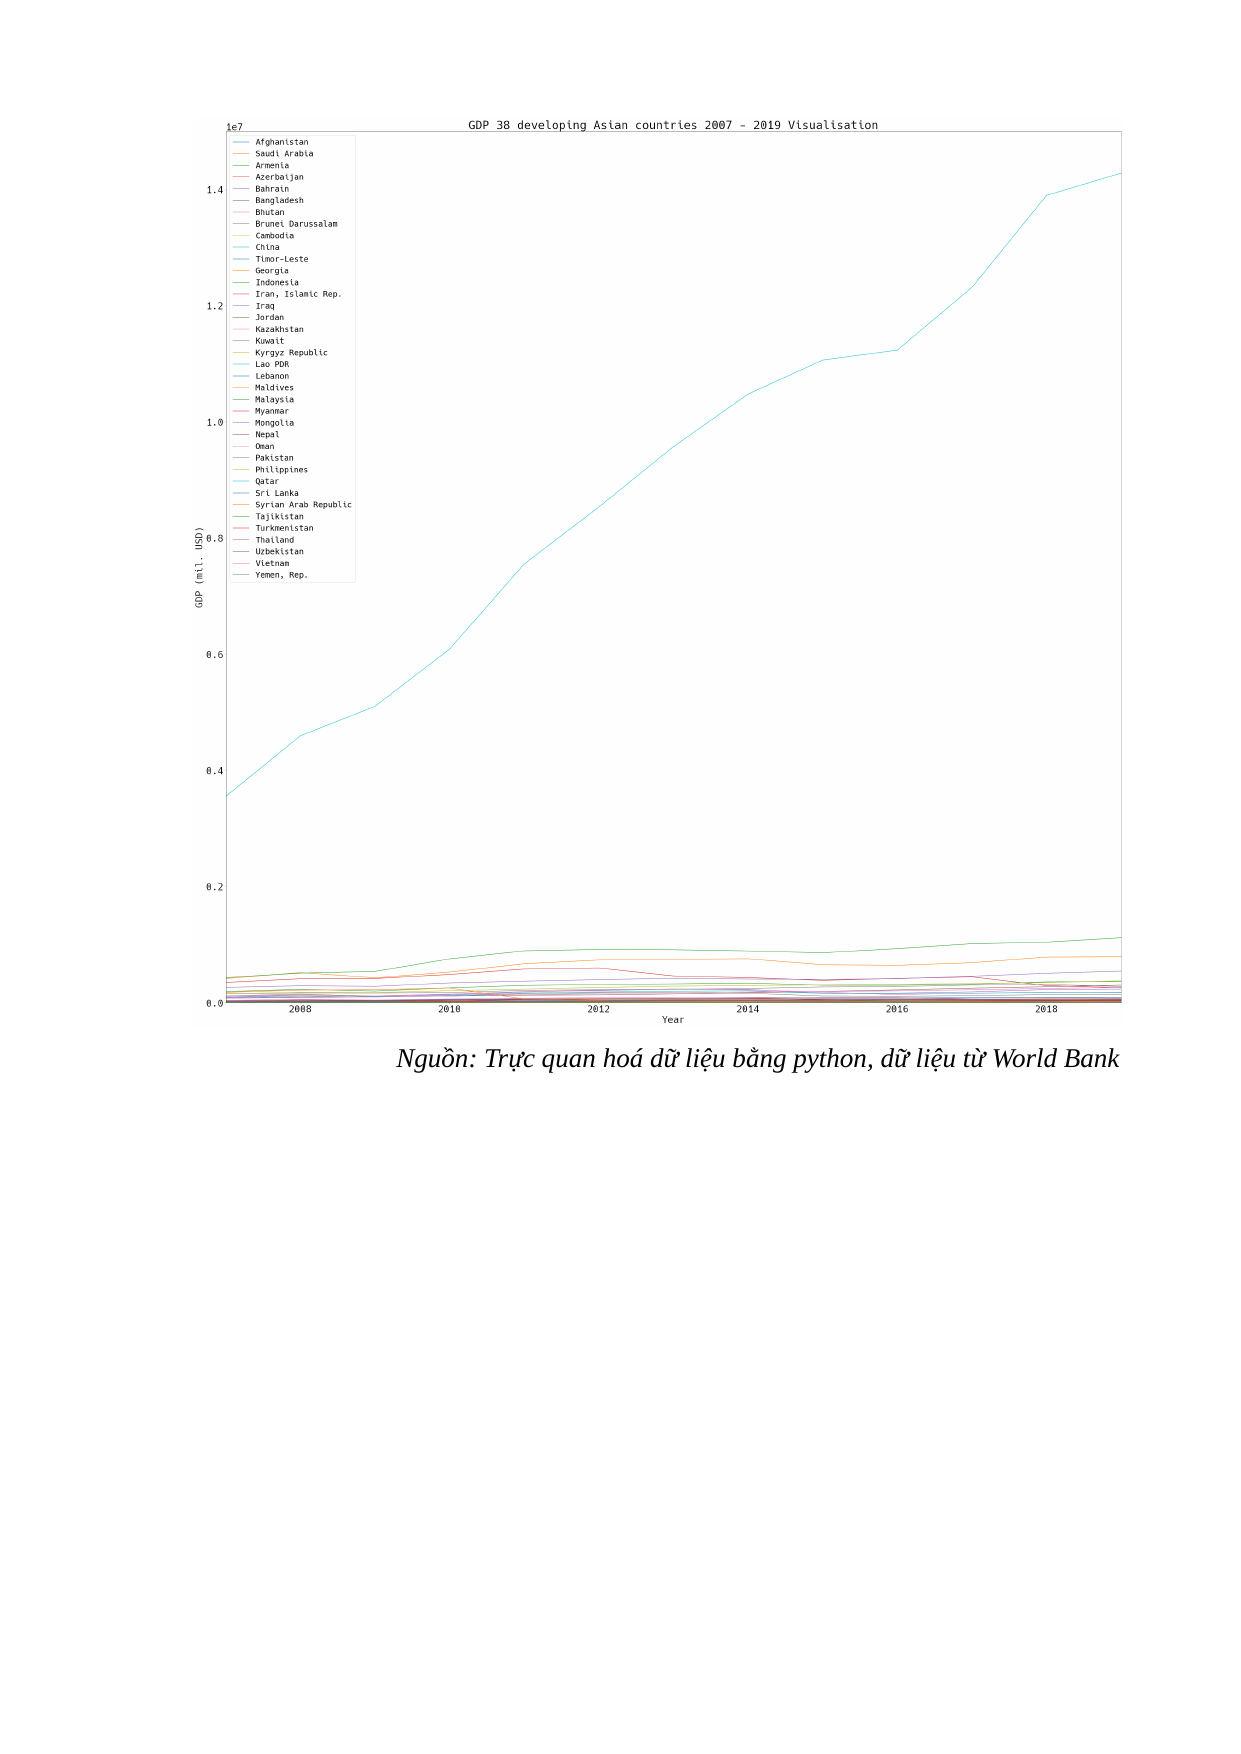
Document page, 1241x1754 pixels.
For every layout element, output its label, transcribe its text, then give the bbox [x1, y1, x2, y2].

picture [193, 118, 1123, 1027]
text Nguồn: Trực quan hoá dữ liệu bằng python, dữ liệu từ World Bank [118, 118, 1122, 1073]
